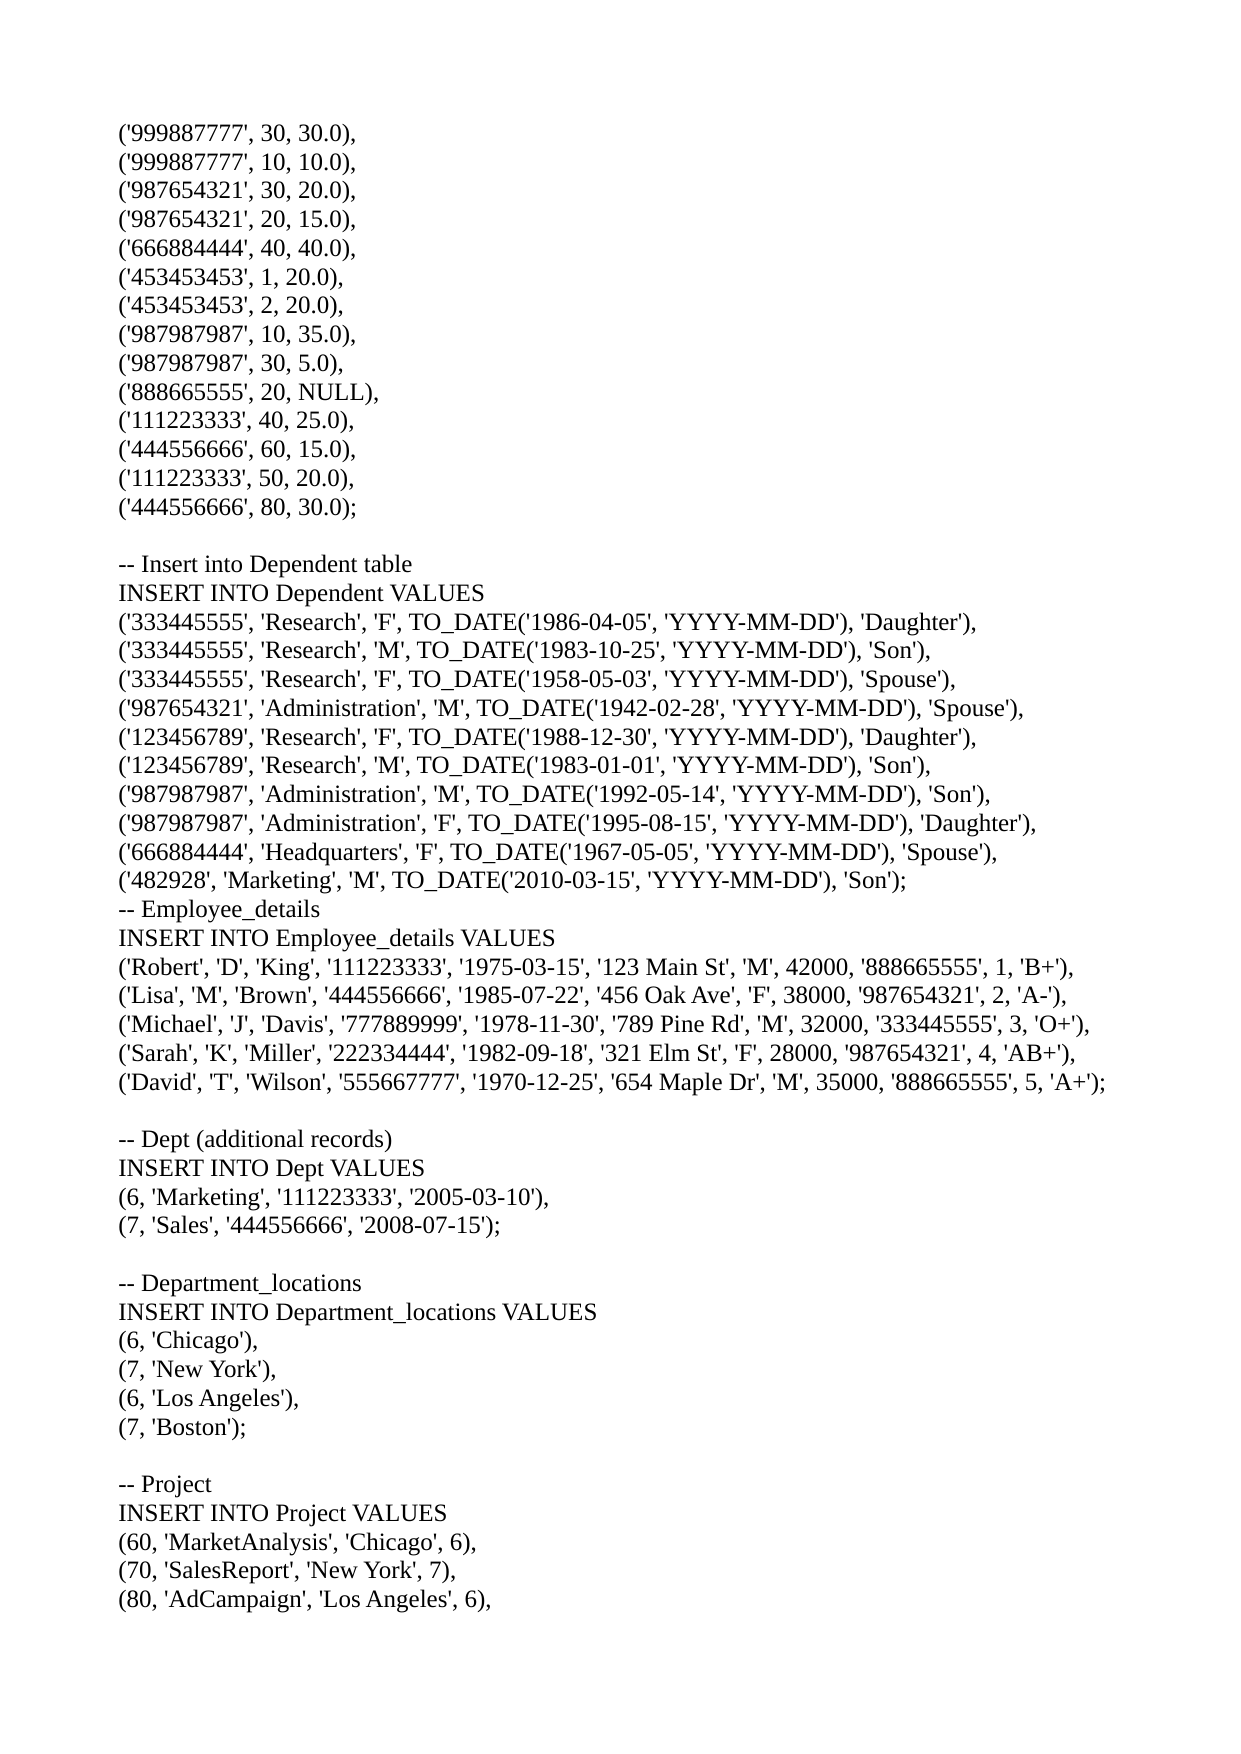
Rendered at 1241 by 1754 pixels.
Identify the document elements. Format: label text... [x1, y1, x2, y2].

text ('453453453', 1, 20.0), [118, 262, 1122, 291]
text (70, 'SalesReport', 'New York', 7), [118, 1556, 1122, 1584]
text ('123456789', 'Research', 'M', TO_DATE('1983-01-01', 'YYYY-MM-DD'), 'Son'), [118, 751, 1122, 779]
text ('453453453', 2, 20.0), [118, 291, 1122, 319]
text ('987654321', 30, 20.0), [118, 176, 1122, 204]
text (6, 'Chicago'), [118, 1326, 1122, 1354]
text (7, 'Sales', '444556666', '2008-07-15'); [118, 1211, 1122, 1239]
text INSERT INTO Project VALUES [118, 1498, 1122, 1527]
text -- Project [118, 1469, 1122, 1498]
text (60, 'MarketAnalysis', 'Chicago', 6), [118, 1527, 1122, 1556]
text ('David', 'T', 'Wilson', '555667777', '1970-12-25', '654 Maple Dr', 'M', 35000, '888665555', 5, 'A+'); [118, 1067, 1122, 1096]
text ('333445555', 'Research', 'F', TO_DATE('1958-05-03', 'YYYY-MM-DD'), 'Spouse'), [118, 664, 1122, 693]
text ('444556666', 80, 30.0); [118, 492, 1122, 521]
text (6, 'Los Angeles'), [118, 1383, 1122, 1412]
text -- Dept (additional records) [118, 1124, 1122, 1153]
text ('987987987', 10, 35.0), [118, 319, 1122, 348]
text (7, 'Boston'); [118, 1412, 1122, 1441]
text ('444556666', 60, 15.0), [118, 434, 1122, 463]
text ('Michael', 'J', 'Davis', '777889999', '1978-11-30', '789 Pine Rd', 'M', 32000, '333445555', 3, 'O+'), [118, 1009, 1122, 1038]
text INSERT INTO Dependent VALUES [118, 578, 1122, 607]
text (7, 'New York'), [118, 1354, 1122, 1383]
text ('Lisa', 'M', 'Brown', '444556666', '1985-07-22', '456 Oak Ave', 'F', 38000, '987654321', 2, 'A-'), [118, 981, 1122, 1009]
text INSERT INTO Employee_details VALUES [118, 923, 1122, 952]
text ('987987987', 30, 5.0), [118, 348, 1122, 377]
text ('333445555', 'Research', 'F', TO_DATE('1986-04-05', 'YYYY-MM-DD'), 'Daughter'), [118, 607, 1122, 636]
text ('123456789', 'Research', 'F', TO_DATE('1988-12-30', 'YYYY-MM-DD'), 'Daughter'), [118, 722, 1122, 751]
text ('111223333', 50, 20.0), [118, 463, 1122, 492]
text INSERT INTO Department_locations VALUES [118, 1297, 1122, 1326]
text ('482928', 'Marketing', 'M', TO_DATE('2010-03-15', 'YYYY-MM-DD'), 'Son'); [118, 866, 1122, 894]
text ('999887777', 10, 10.0), [118, 147, 1122, 176]
text ('987654321', 'Administration', 'M', TO_DATE('1942-02-28', 'YYYY-MM-DD'), 'Spouse'), [118, 693, 1122, 722]
text ('333445555', 'Research', 'M', TO_DATE('1983-10-25', 'YYYY-MM-DD'), 'Son'), [118, 636, 1122, 664]
text -- Insert into Dependent table [118, 549, 1122, 578]
text ('999887777', 30, 30.0), [118, 118, 1122, 147]
text ('111223333', 40, 25.0), [118, 406, 1122, 434]
text ('987987987', 'Administration', 'M', TO_DATE('1992-05-14', 'YYYY-MM-DD'), 'Son'), [118, 779, 1122, 808]
text (6, 'Marketing', '111223333', '2005-03-10'), [118, 1182, 1122, 1211]
text -- Department_locations [118, 1268, 1122, 1297]
text ('666884444', 40, 40.0), [118, 233, 1122, 262]
text ('987654321', 20, 15.0), [118, 204, 1122, 233]
text ('987987987', 'Administration', 'F', TO_DATE('1995-08-15', 'YYYY-MM-DD'), 'Daughter'), [118, 808, 1122, 837]
text INSERT INTO Dept VALUES [118, 1153, 1122, 1182]
text ('Robert', 'D', 'King', '111223333', '1975-03-15', '123 Main St', 'M', 42000, '888665555', 1, 'B+'), [118, 952, 1122, 981]
text -- Employee_details [118, 894, 1122, 923]
text ('Sarah', 'K', 'Miller', '222334444', '1982-09-18', '321 Elm St', 'F', 28000, '987654321', 4, 'AB+'), [118, 1038, 1122, 1067]
text ('888665555', 20, NULL), [118, 377, 1122, 406]
text (80, 'AdCampaign', 'Los Angeles', 6), [118, 1584, 1122, 1613]
text ('666884444', 'Headquarters', 'F', TO_DATE('1967-05-05', 'YYYY-MM-DD'), 'Spouse'), [118, 837, 1122, 866]
